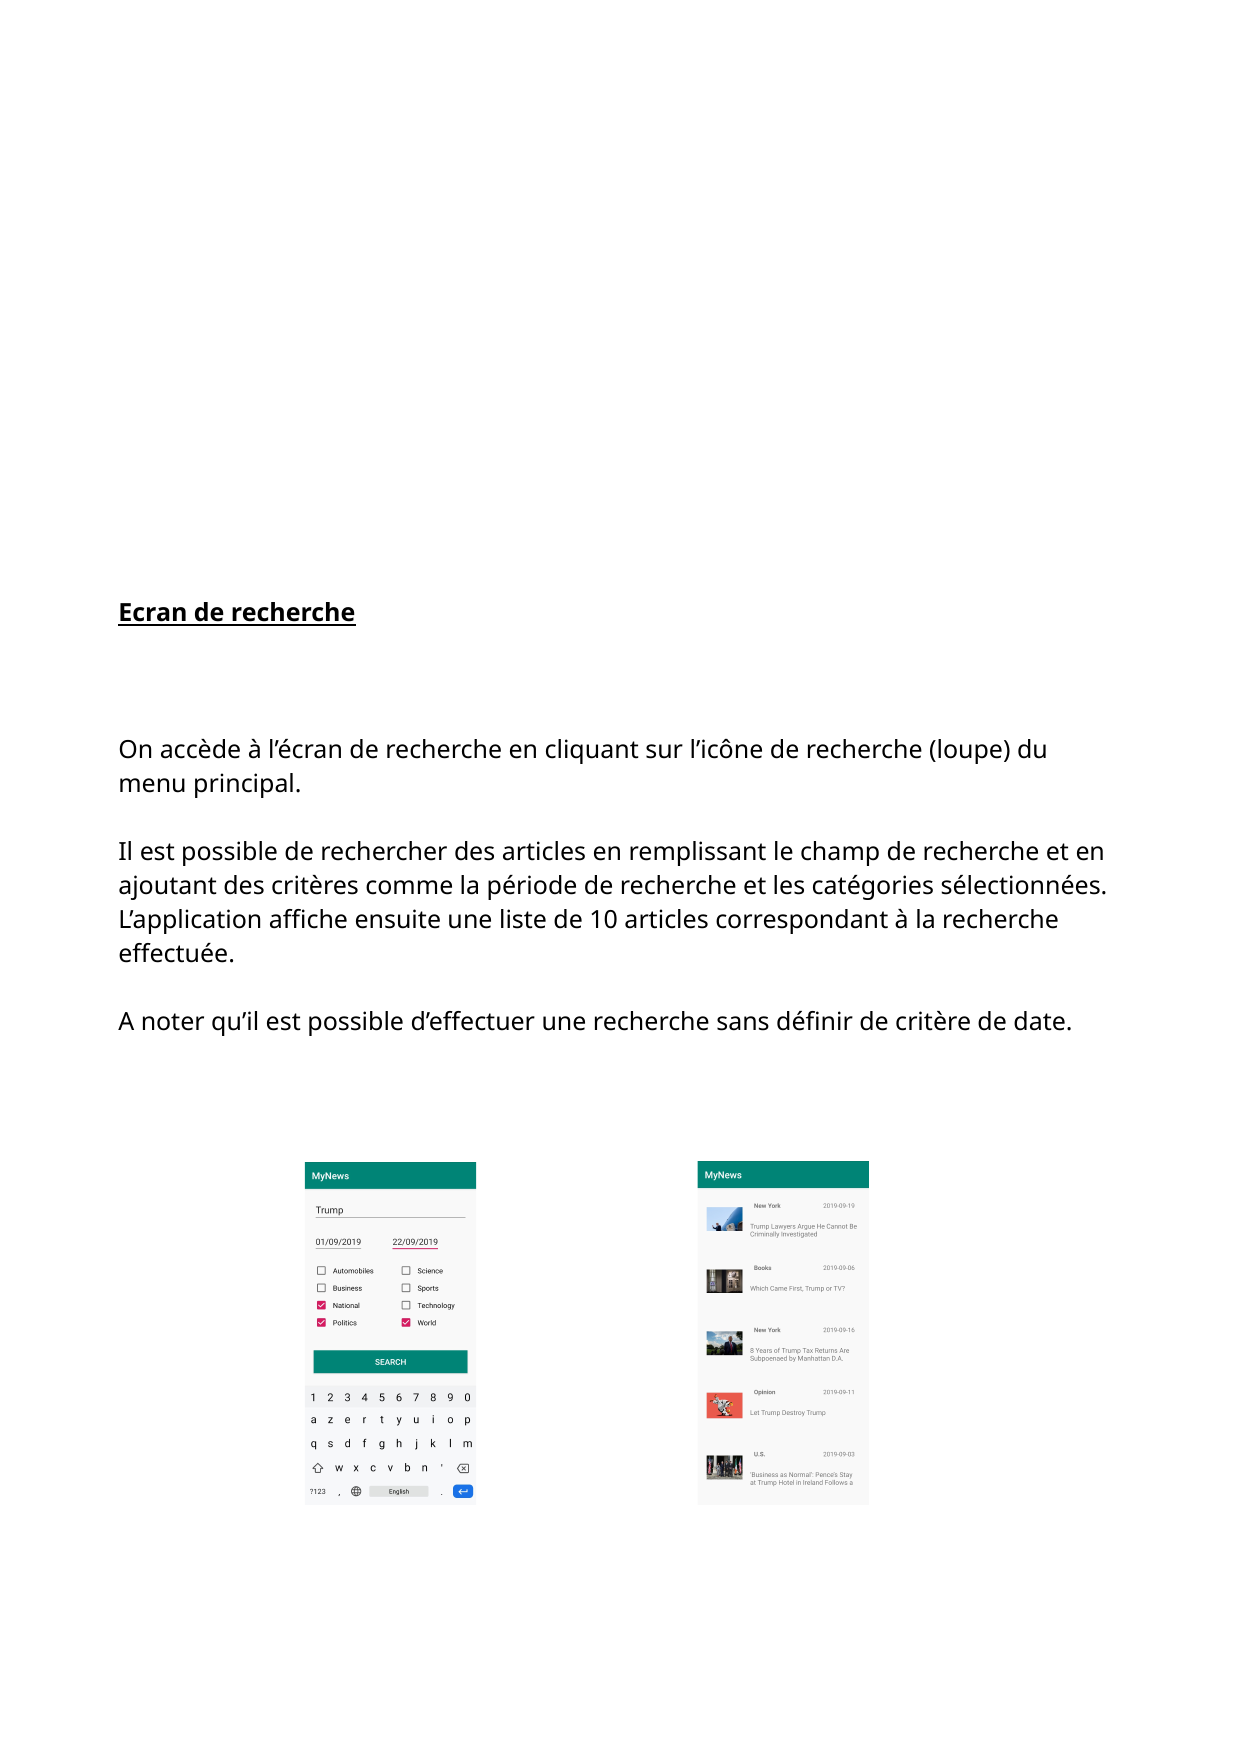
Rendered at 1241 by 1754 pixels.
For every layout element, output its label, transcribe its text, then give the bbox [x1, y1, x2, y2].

text Ecran de recherche [118, 595, 1122, 629]
picture [697, 1161, 869, 1505]
text A noter qu’il est possible d’effectuer une recherche sans définir de critère de date. [118, 1004, 1122, 1038]
text On accède à l’écran de recherche en cliquant sur l’icône de recherche (loupe) du menu principal. [118, 731, 1122, 799]
text Il est possible de rechercher des articles en remplissant le champ de recherche et en ajoutant des critères comme la période de recherche et les catégories sélectionnées. L’application affiche ensuite une liste de 10 articles correspondant à la recherche effectuée. [118, 833, 1122, 970]
picture [304, 1162, 477, 1505]
